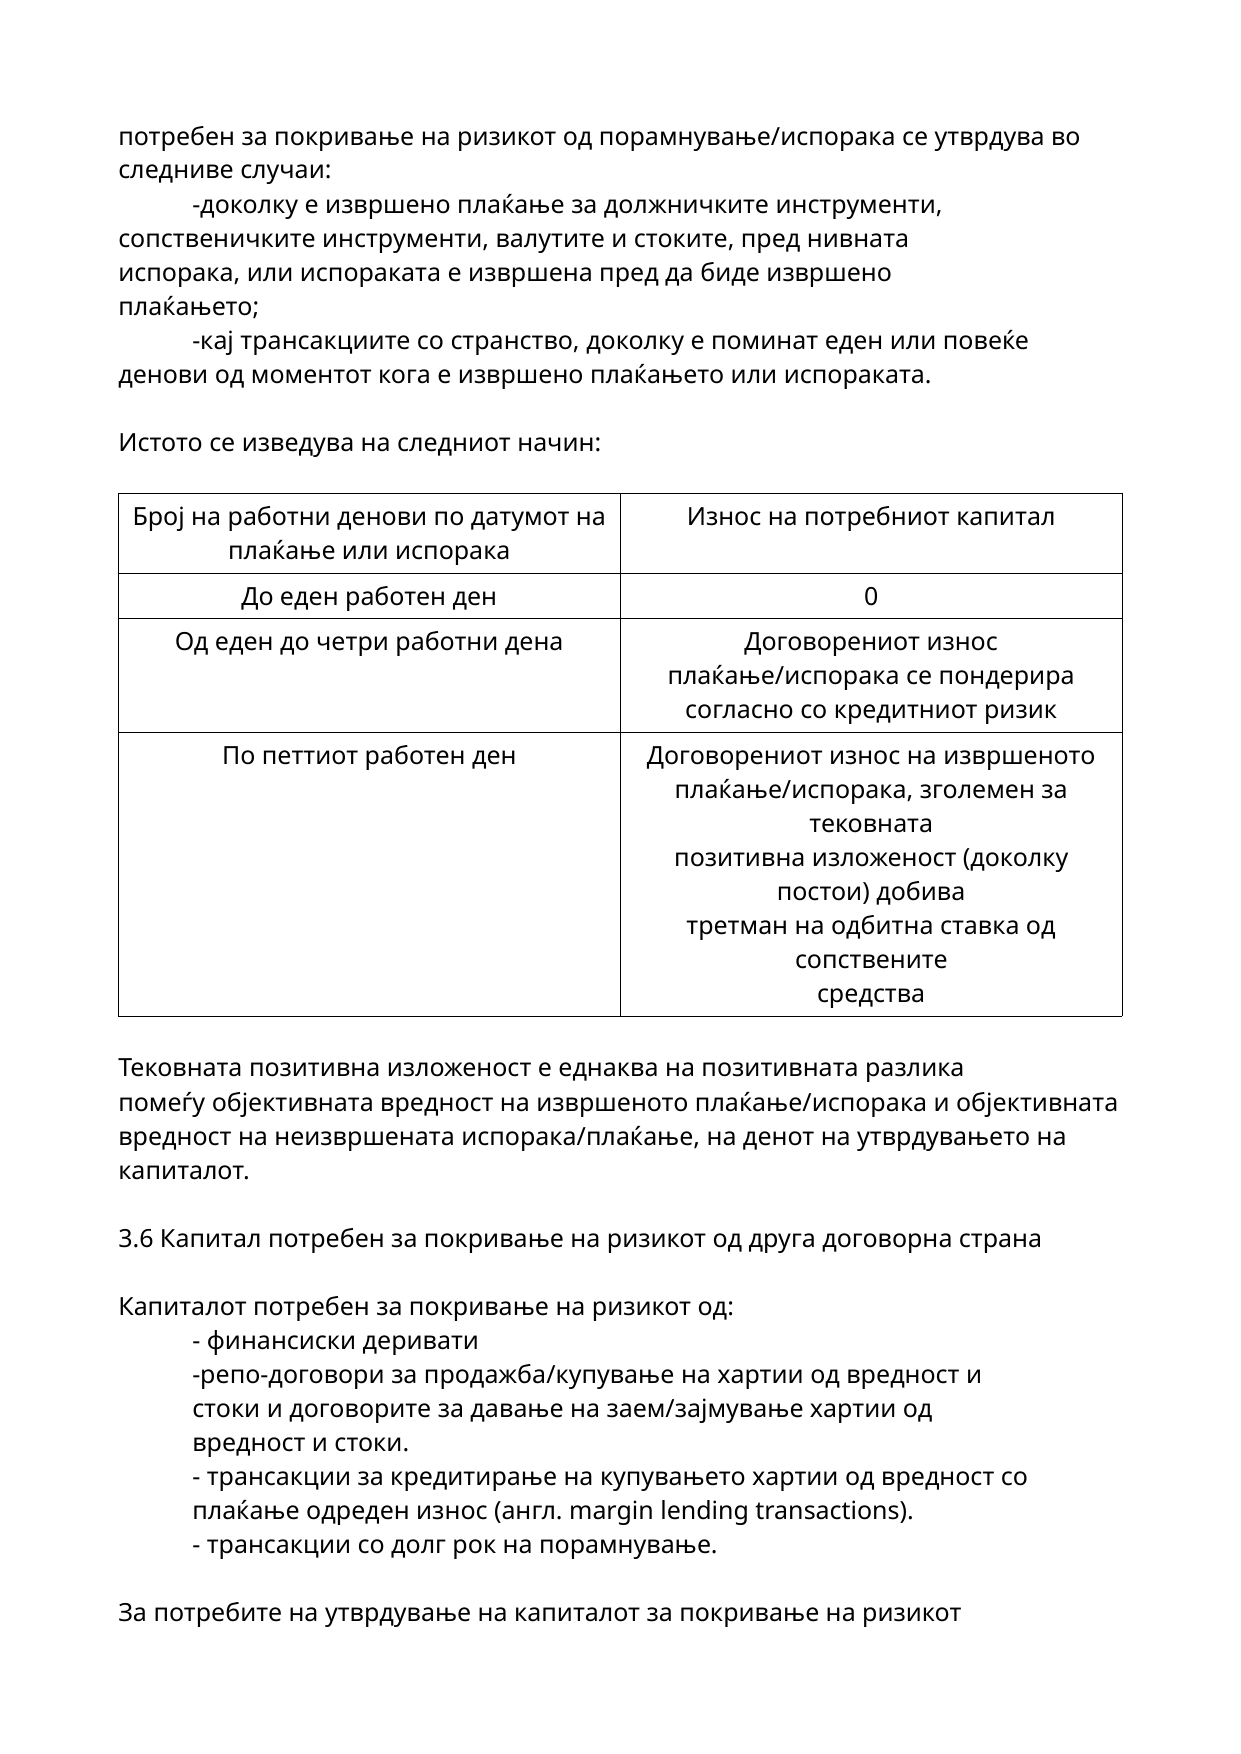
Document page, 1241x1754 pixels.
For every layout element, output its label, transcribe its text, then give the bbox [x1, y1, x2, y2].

text -кај трансакциите со странство, доколку е поминат еден или повеќе [118, 322, 1122, 357]
text 3.6 Капитал потребен за покривање на ризикот од друга договорна страна [118, 1220, 1122, 1254]
text потребен за покривање на ризикот од порамнување/испорака се утврдува во следниве случаи: [118, 118, 1122, 186]
text - трансакции со долг рок на порамнување. [118, 1527, 1122, 1561]
table_cell Од еден до четри работни дена [119, 619, 620, 732]
text испорака, или испораката е извршена пред да биде извршено [118, 254, 1122, 288]
text денови од моментот кога е извршено плаќањето или испораката. [118, 357, 1122, 391]
text Тековната позитивна изложеност е еднаква на позитивната разлика [118, 1050, 1122, 1084]
text За потребите на утврдување на капиталот за покривање на ризикот [118, 1595, 1122, 1629]
text стоки и договорите за давање на заем/зајмување хартии од [118, 1391, 1122, 1425]
text Истото се изведува на следниот начин: [118, 425, 1122, 459]
table_cell До еден работен ден [119, 574, 620, 618]
table_cell Договорениот износ плаќање/испорака се пондерира согласно со кредитниот ризик [621, 619, 1122, 732]
table_header Број на работни денови по датумот на плаќање или испорака [119, 494, 620, 572]
text - финансиски деривати [118, 1323, 1122, 1357]
text плаќањето; [118, 288, 1122, 322]
text вредност и стоки. [118, 1425, 1122, 1459]
table_cell По петтиот работен ден [119, 733, 620, 1016]
text плаќање одреден износ (англ. margin lending transactions). [118, 1493, 1122, 1527]
text -репо-договори за продажба/купување на хартии од вредност и [118, 1357, 1122, 1391]
text Капиталот потребен за покривање на ризикот од: [118, 1288, 1122, 1323]
text - трансакции за кредитирање на купувањето хартии од вредност со [118, 1459, 1122, 1493]
table_cell 0 [621, 574, 1122, 618]
text -доколку е извршено плаќање за должничките инструменти, [118, 186, 1122, 220]
text помеѓу објективната вредност на извршеното плаќање/испорака и објективната вредност на неизвршената испорака/плаќање, на денот на утврдувањето на капиталот. [118, 1084, 1122, 1186]
table_header Износ на потребниот капитал [621, 494, 1122, 572]
table_cell Договорениот износ на извршеното плаќање/испорака, зголемен за тековната позитивна изложеност (доколку постои) добива третман на одбитна ставка од сопствените средства [621, 733, 1122, 1016]
text сопственичките инструменти, валутите и стоките, пред нивната [118, 220, 1122, 254]
